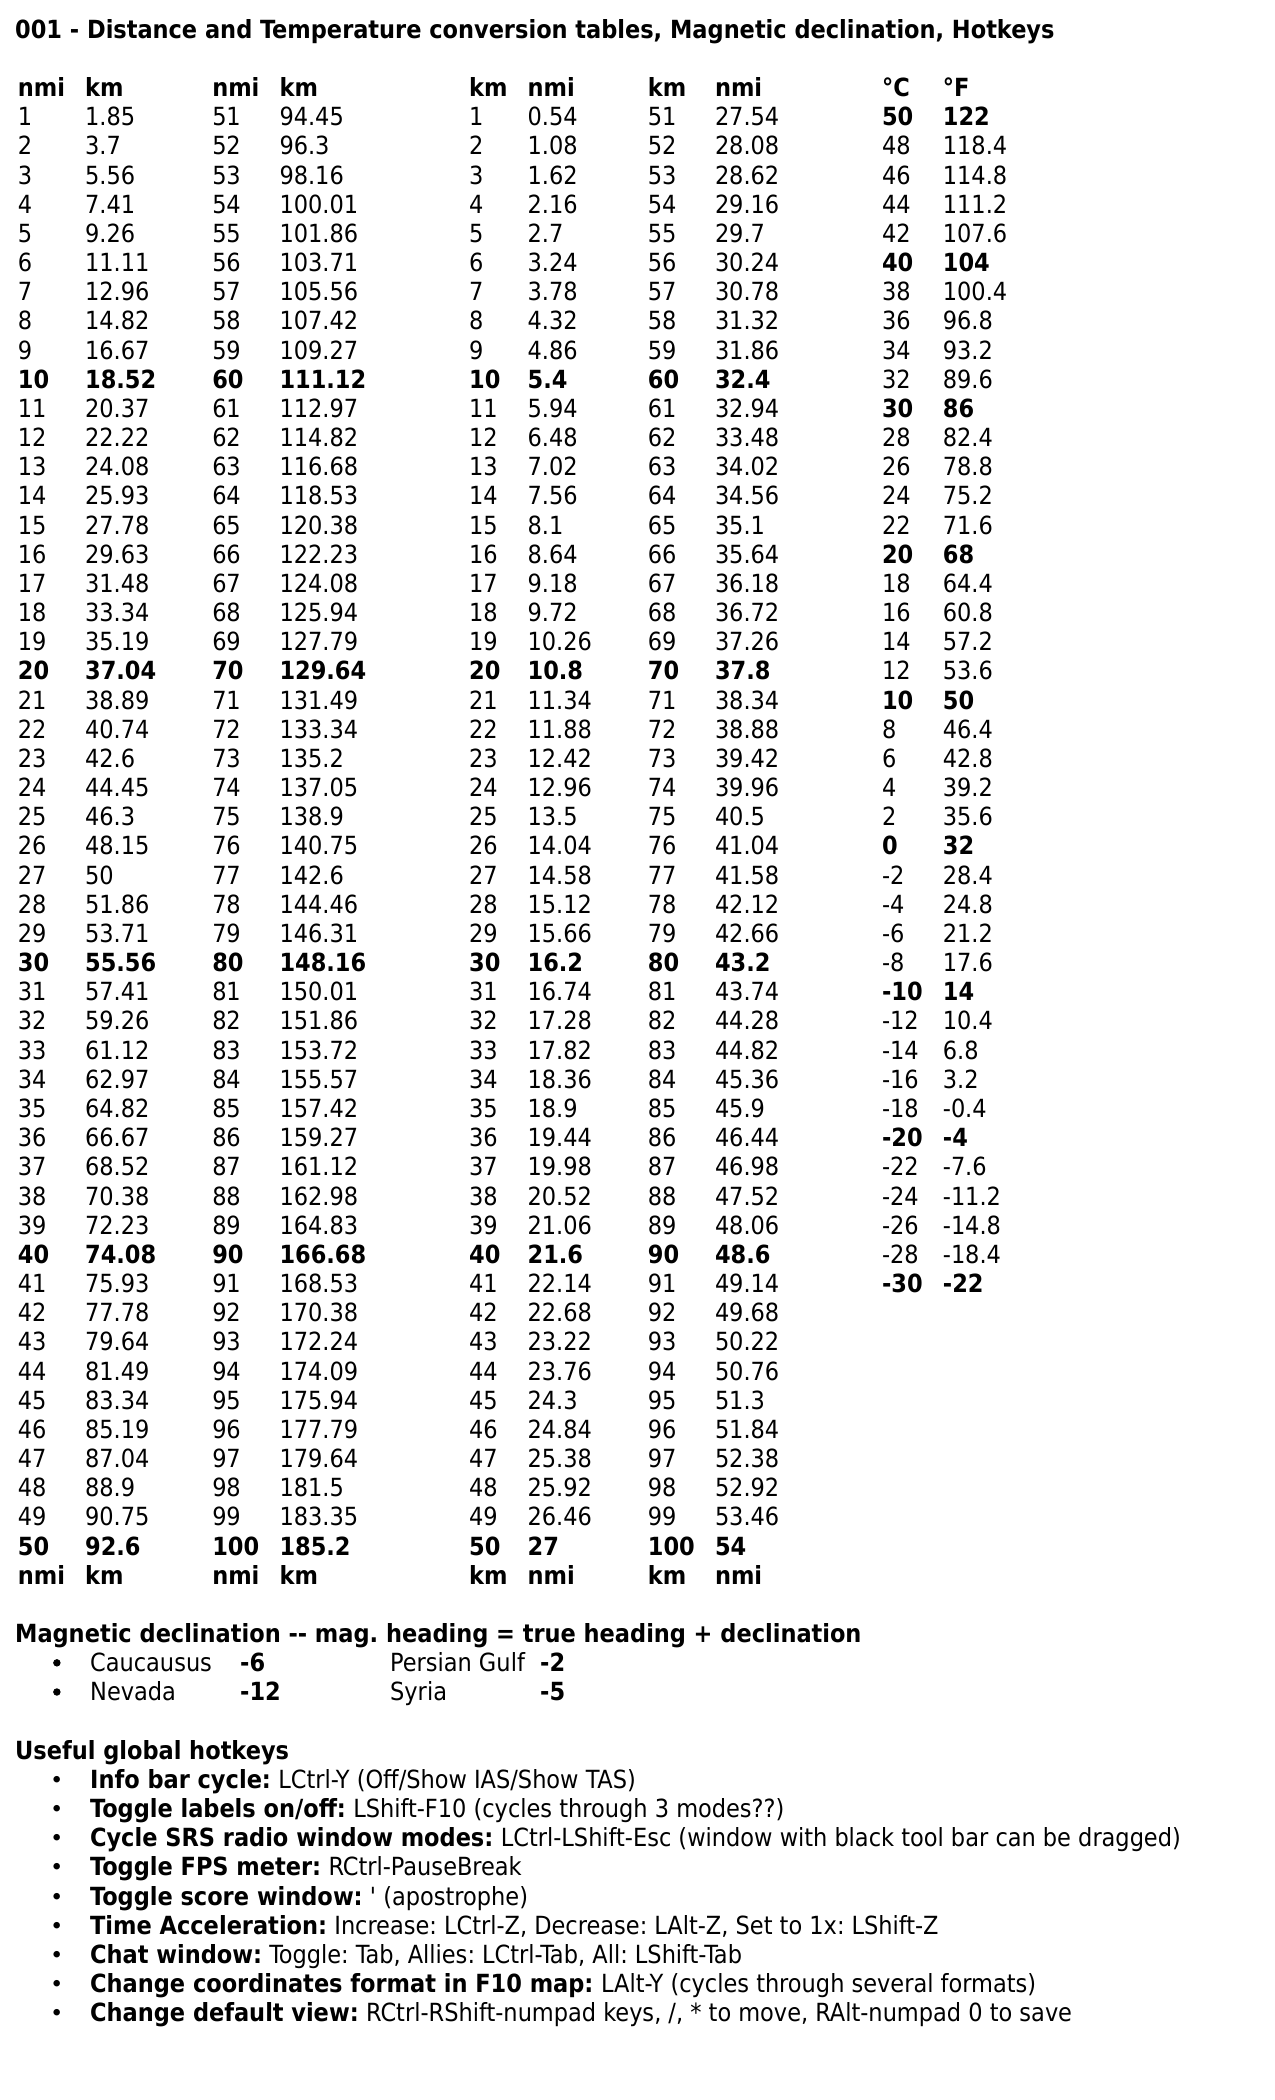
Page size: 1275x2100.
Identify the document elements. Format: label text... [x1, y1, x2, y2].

table_cell [934, 1561, 1018, 1590]
table_cell 33 [9, 1036, 76, 1065]
table_cell 25 [460, 803, 518, 832]
table_cell 90 [203, 1240, 270, 1269]
table_cell 78 [203, 890, 270, 919]
table_cell 137.05 [270, 773, 377, 802]
table_cell 95 [203, 1386, 270, 1415]
table_cell -2 [873, 861, 934, 890]
table_cell [790, 598, 873, 627]
table_cell [603, 978, 639, 1007]
table_cell 14 [9, 482, 76, 511]
table_cell [377, 628, 460, 657]
table_cell 151.86 [270, 1007, 377, 1036]
list Nevada -12 Syria -5 [52, 1677, 1260, 1707]
table_cell [377, 482, 460, 511]
table_cell [377, 569, 460, 598]
table_cell 40 [460, 1240, 518, 1269]
table_cell 96 [639, 1415, 706, 1444]
table_cell [167, 715, 203, 744]
table_cell nmi [9, 1561, 76, 1590]
table_cell 44.82 [706, 1036, 790, 1065]
table_cell 3.2 [934, 1065, 1018, 1094]
table_cell 82 [639, 1007, 706, 1036]
table_cell [167, 1036, 203, 1065]
table_cell [603, 1444, 639, 1473]
table_cell 27.54 [706, 103, 790, 132]
table_cell 51.86 [76, 890, 167, 919]
table_cell 12 [460, 423, 518, 452]
table_cell 72.23 [76, 1211, 167, 1240]
table_cell [377, 103, 460, 132]
table_cell [603, 890, 639, 919]
table_cell 18.52 [76, 365, 167, 394]
table_cell [790, 1123, 873, 1152]
table_cell 7.41 [76, 190, 167, 219]
table_cell 28.08 [706, 132, 790, 161]
table_cell [790, 803, 873, 832]
table_cell 96 [203, 1415, 270, 1444]
table_cell 48 [9, 1473, 76, 1502]
table_cell 78.8 [934, 453, 1018, 482]
table_cell 24.84 [519, 1415, 603, 1444]
table_cell -28 [873, 1240, 934, 1269]
table_cell [167, 336, 203, 365]
table_cell 2 [460, 132, 518, 161]
table_cell 91 [203, 1269, 270, 1298]
table_cell -22 [873, 1153, 934, 1182]
table_cell 60 [639, 365, 706, 394]
table_cell [377, 890, 460, 919]
table_cell 24 [460, 773, 518, 802]
table_cell 16.2 [519, 948, 603, 977]
table_cell [603, 1240, 639, 1269]
table_cell 14.82 [76, 307, 167, 336]
table_cell [603, 1182, 639, 1211]
table_cell 38.34 [706, 686, 790, 715]
table_cell 41 [9, 1269, 76, 1298]
table_cell [377, 453, 460, 482]
table_cell 90.75 [76, 1503, 167, 1532]
table_cell [377, 278, 460, 307]
text Useful global hotkeys [15, 1736, 1260, 1765]
table_cell [790, 482, 873, 511]
table_header °F [934, 73, 1018, 102]
table_cell [790, 1473, 873, 1502]
table_cell [167, 1561, 203, 1590]
table_cell 37.26 [706, 628, 790, 657]
table_cell [790, 1240, 873, 1269]
table_cell [167, 1328, 203, 1357]
table_cell 32 [873, 365, 934, 394]
table_cell [167, 890, 203, 919]
table_cell 69 [639, 628, 706, 657]
table_cell [167, 1123, 203, 1152]
table_cell 44.45 [76, 773, 167, 802]
table_cell [873, 1503, 934, 1532]
table_cell 107.42 [270, 307, 377, 336]
table_cell 65 [203, 511, 270, 540]
table_cell [167, 1386, 203, 1415]
table_cell 10.4 [934, 1007, 1018, 1036]
table_cell [167, 948, 203, 977]
table_cell 51.3 [706, 1386, 790, 1415]
table_cell 83.34 [76, 1386, 167, 1415]
table_cell 32 [460, 1007, 518, 1036]
table_cell [790, 978, 873, 1007]
table_cell [934, 1503, 1018, 1532]
table_cell 42 [460, 1298, 518, 1327]
table_cell 84 [639, 1065, 706, 1094]
table_cell 185.2 [270, 1532, 377, 1561]
table_cell 13.5 [519, 803, 603, 832]
list Caucausus -6 Persian Gulf -2 [52, 1648, 1260, 1677]
table_cell 101.86 [270, 219, 377, 248]
table_cell 49 [460, 1503, 518, 1532]
table_cell [790, 190, 873, 219]
table_cell [167, 569, 203, 598]
table_cell [167, 511, 203, 540]
table_cell 17.82 [519, 1036, 603, 1065]
table_cell 148.16 [270, 948, 377, 977]
table_cell [603, 365, 639, 394]
table_cell 9 [460, 336, 518, 365]
table_cell 44 [873, 190, 934, 219]
table_cell -4 [934, 1123, 1018, 1152]
table_cell 58 [203, 307, 270, 336]
table_cell 3.7 [76, 132, 167, 161]
table_cell [377, 1532, 460, 1561]
table_cell 25.92 [519, 1473, 603, 1502]
table_cell 81.49 [76, 1357, 167, 1386]
table_cell 111.12 [270, 365, 377, 394]
table_cell [167, 978, 203, 1007]
table_cell 27.78 [76, 511, 167, 540]
table_cell 112.97 [270, 394, 377, 423]
table_cell [790, 423, 873, 452]
table_cell 18 [460, 598, 518, 627]
table_cell 80 [639, 948, 706, 977]
table_cell 2 [873, 803, 934, 832]
table_cell 60 [203, 365, 270, 394]
table_cell 3 [9, 161, 76, 190]
table_cell [603, 1561, 639, 1590]
table_header nmi [519, 73, 603, 102]
table_cell 21 [9, 686, 76, 715]
table_cell 75.93 [76, 1269, 167, 1298]
table_cell 26 [873, 453, 934, 482]
table_cell 66 [203, 540, 270, 569]
table_cell 88.9 [76, 1473, 167, 1502]
table_cell 96.3 [270, 132, 377, 161]
table_cell 57.41 [76, 978, 167, 1007]
table_cell 1.08 [519, 132, 603, 161]
table_cell 88 [639, 1182, 706, 1211]
table_cell 105.56 [270, 278, 377, 307]
table_cell 11 [9, 394, 76, 423]
table_cell [934, 1444, 1018, 1473]
table_cell [377, 948, 460, 977]
table_cell 42.12 [706, 890, 790, 919]
table_header [377, 73, 460, 102]
table_cell [790, 715, 873, 744]
table_cell 150.01 [270, 978, 377, 1007]
table_cell 76 [203, 832, 270, 861]
table_cell 66 [639, 540, 706, 569]
table_cell 54 [639, 190, 706, 219]
table_cell 17.28 [519, 1007, 603, 1036]
table_cell [167, 103, 203, 132]
table_cell 96.8 [934, 307, 1018, 336]
table_cell [603, 598, 639, 627]
table_cell [873, 1357, 934, 1386]
table_cell 92 [639, 1298, 706, 1327]
table_cell 11.88 [519, 715, 603, 744]
table_cell 62 [203, 423, 270, 452]
table_cell 116.68 [270, 453, 377, 482]
table_cell 29.16 [706, 190, 790, 219]
table_cell [790, 1269, 873, 1298]
table_cell 19.44 [519, 1123, 603, 1152]
table_cell 138.9 [270, 803, 377, 832]
table_cell 155.57 [270, 1065, 377, 1094]
table_cell nmi [706, 1561, 790, 1590]
table_cell 20.52 [519, 1182, 603, 1211]
table_cell [167, 1444, 203, 1473]
table_cell [377, 1415, 460, 1444]
table_cell 21.2 [934, 919, 1018, 948]
table_cell 114.82 [270, 423, 377, 452]
table_cell 22.68 [519, 1298, 603, 1327]
table_cell 70 [203, 657, 270, 686]
table_cell [377, 1503, 460, 1532]
table_cell 14.04 [519, 832, 603, 861]
table_cell 118.53 [270, 482, 377, 511]
table_cell 100.01 [270, 190, 377, 219]
table_cell 3.24 [519, 248, 603, 277]
table_cell 33.34 [76, 598, 167, 627]
table_cell 67 [639, 569, 706, 598]
table_cell 64 [639, 482, 706, 511]
table_cell 12.96 [519, 773, 603, 802]
table_cell [790, 686, 873, 715]
table_cell 70 [639, 657, 706, 686]
table_cell [790, 161, 873, 190]
table_cell [603, 744, 639, 773]
table_cell 144.46 [270, 890, 377, 919]
table_header [603, 73, 639, 102]
table_cell 25.93 [76, 482, 167, 511]
table_cell [377, 365, 460, 394]
table_cell 55.56 [76, 948, 167, 977]
table_cell 89 [639, 1211, 706, 1240]
table_cell 21 [460, 686, 518, 715]
table_cell 109.27 [270, 336, 377, 365]
table_cell 125.94 [270, 598, 377, 627]
table_cell 35 [9, 1094, 76, 1123]
table_cell 22 [9, 715, 76, 744]
table_cell 68 [639, 598, 706, 627]
table_cell [790, 1182, 873, 1211]
table_cell km [76, 1561, 167, 1590]
table_cell 31 [9, 978, 76, 1007]
table_cell 55 [203, 219, 270, 248]
table_cell 20 [9, 657, 76, 686]
table_cell km [639, 1561, 706, 1590]
table_cell 14 [460, 482, 518, 511]
table_cell 43.2 [706, 948, 790, 977]
table_cell 175.94 [270, 1386, 377, 1415]
table_cell [377, 1153, 460, 1182]
table_cell [603, 219, 639, 248]
table_cell 6 [9, 248, 76, 277]
table_cell km [460, 1561, 518, 1590]
table_cell [377, 832, 460, 861]
table_cell [167, 190, 203, 219]
table_cell [603, 453, 639, 482]
table_cell 114.8 [934, 161, 1018, 190]
table_cell 35.1 [706, 511, 790, 540]
table_cell 62.97 [76, 1065, 167, 1094]
table_cell [603, 832, 639, 861]
table_cell 18.36 [519, 1065, 603, 1094]
table_cell -26 [873, 1211, 934, 1240]
table_cell 88 [203, 1182, 270, 1211]
table_cell 46 [460, 1415, 518, 1444]
table_cell 39.96 [706, 773, 790, 802]
table_cell 16 [873, 598, 934, 627]
table_cell [790, 453, 873, 482]
table_cell 6 [460, 248, 518, 277]
table_cell 181.5 [270, 1473, 377, 1502]
table_cell 7.56 [519, 482, 603, 511]
table_cell 80 [203, 948, 270, 977]
table_cell 30 [460, 948, 518, 977]
table_cell 68 [934, 540, 1018, 569]
table_cell [790, 1007, 873, 1036]
table_cell [790, 278, 873, 307]
table_header km [639, 73, 706, 102]
table_cell [377, 248, 460, 277]
table_cell [790, 919, 873, 948]
table_cell 94.45 [270, 103, 377, 132]
table_cell 11.34 [519, 686, 603, 715]
list Toggle score window: ' (apostrophe) [52, 1882, 1260, 1911]
table_cell 0 [873, 832, 934, 861]
table_cell 50 [76, 861, 167, 890]
table_cell 32 [934, 832, 1018, 861]
table_cell [790, 307, 873, 336]
table_cell [603, 190, 639, 219]
table_cell -12 [873, 1007, 934, 1036]
table_cell [167, 1503, 203, 1532]
table_cell 50 [9, 1532, 76, 1561]
table_cell 47 [9, 1444, 76, 1473]
table_cell 34 [460, 1065, 518, 1094]
table_cell 99 [639, 1503, 706, 1532]
table_cell [377, 744, 460, 773]
table_cell 42 [873, 219, 934, 248]
table_cell 6.48 [519, 423, 603, 452]
table_cell 95 [639, 1386, 706, 1415]
table_cell [167, 1415, 203, 1444]
table_cell 30 [873, 394, 934, 423]
table_cell 38.88 [706, 715, 790, 744]
table_cell 19.98 [519, 1153, 603, 1182]
table_cell 43 [460, 1328, 518, 1357]
table_cell 87 [639, 1153, 706, 1182]
table_cell 39.2 [934, 773, 1018, 802]
table_cell [603, 336, 639, 365]
table_cell 100 [639, 1532, 706, 1561]
table_cell [603, 248, 639, 277]
table_cell 31.32 [706, 307, 790, 336]
table_cell [377, 1561, 460, 1590]
table_cell [603, 657, 639, 686]
table_cell 5.56 [76, 161, 167, 190]
table_cell [377, 1357, 460, 1386]
table_cell 50.22 [706, 1328, 790, 1357]
table_cell 55 [639, 219, 706, 248]
table_cell [790, 1386, 873, 1415]
table_cell 43 [9, 1328, 76, 1357]
table_cell 10.26 [519, 628, 603, 657]
table_cell 12 [873, 657, 934, 686]
table_cell 79 [639, 919, 706, 948]
table_cell 40.74 [76, 715, 167, 744]
table_cell 111.2 [934, 190, 1018, 219]
table_cell 10 [873, 686, 934, 715]
table_cell 47.52 [706, 1182, 790, 1211]
table_cell 48.15 [76, 832, 167, 861]
table_cell 10 [9, 365, 76, 394]
table_cell 38 [873, 278, 934, 307]
table_cell 35.19 [76, 628, 167, 657]
table_cell [377, 686, 460, 715]
table_cell -0.4 [934, 1094, 1018, 1123]
table_cell 124.08 [270, 569, 377, 598]
table_cell [603, 1415, 639, 1444]
list Cycle SRS radio window modes: LCtrl-LShift-Esc (window with black tool bar can be dragged) [52, 1823, 1260, 1852]
table_cell 49 [9, 1503, 76, 1532]
table_cell [377, 1211, 460, 1240]
table_header nmi [706, 73, 790, 102]
table_cell [167, 307, 203, 336]
table_cell -22 [934, 1269, 1018, 1298]
table_cell 18.9 [519, 1094, 603, 1123]
list Change coordinates format in F10 map: LAlt-Y (cycles through several formats) [52, 1969, 1260, 1998]
table_cell 1 [460, 103, 518, 132]
table_cell -24 [873, 1182, 934, 1211]
table_cell 29 [9, 919, 76, 948]
table_cell [167, 453, 203, 482]
table_cell 15 [460, 511, 518, 540]
table_cell 34 [9, 1065, 76, 1094]
table_cell 87 [203, 1153, 270, 1182]
table_cell [873, 1444, 934, 1473]
table_cell 18 [873, 569, 934, 598]
table_cell [873, 1328, 934, 1357]
table_cell [603, 628, 639, 657]
table_cell 4.86 [519, 336, 603, 365]
table_cell 42.66 [706, 919, 790, 948]
table_cell [790, 336, 873, 365]
table_cell 56 [203, 248, 270, 277]
table_cell 31.86 [706, 336, 790, 365]
table_cell 8 [9, 307, 76, 336]
table_cell 73 [639, 744, 706, 773]
table_cell [934, 1473, 1018, 1502]
table_cell [934, 1357, 1018, 1386]
table_cell [167, 832, 203, 861]
table_cell [873, 1561, 934, 1590]
table_cell 35 [460, 1094, 518, 1123]
table_cell [790, 1065, 873, 1094]
table_cell 85 [639, 1094, 706, 1123]
table_cell [790, 219, 873, 248]
table_cell 66.67 [76, 1123, 167, 1152]
table_cell 34.56 [706, 482, 790, 511]
table_cell 99 [203, 1503, 270, 1532]
table_cell [790, 1094, 873, 1123]
table_cell 31 [460, 978, 518, 1007]
table_cell [603, 1211, 639, 1240]
table_cell [377, 511, 460, 540]
table_cell 27 [460, 861, 518, 890]
table_cell [790, 1444, 873, 1473]
table_cell 84 [203, 1065, 270, 1094]
table_cell [603, 540, 639, 569]
table_cell 70.38 [76, 1182, 167, 1211]
table_cell 1 [9, 103, 76, 132]
table_cell 159.27 [270, 1123, 377, 1152]
table_cell 14 [934, 978, 1018, 1007]
table_cell 12 [9, 423, 76, 452]
table_cell 14 [873, 628, 934, 657]
table_cell [790, 132, 873, 161]
table_cell 44 [460, 1357, 518, 1386]
table_cell 91 [639, 1269, 706, 1298]
table_cell 57.2 [934, 628, 1018, 657]
table_cell 73 [203, 744, 270, 773]
table_cell [377, 598, 460, 627]
table_cell [167, 1269, 203, 1298]
table_cell 131.49 [270, 686, 377, 715]
table_cell 103.71 [270, 248, 377, 277]
table_cell [790, 1211, 873, 1240]
table_cell 37.8 [706, 657, 790, 686]
table_cell 28.62 [706, 161, 790, 190]
table_cell 50 [873, 103, 934, 132]
table_cell 11 [460, 394, 518, 423]
table_cell 98 [639, 1473, 706, 1502]
table_cell 61 [639, 394, 706, 423]
table_cell 4 [873, 773, 934, 802]
table_cell 2.16 [519, 190, 603, 219]
table_header nmi [203, 73, 270, 102]
table_cell 127.79 [270, 628, 377, 657]
table_cell [167, 219, 203, 248]
table_cell 17 [460, 569, 518, 598]
table_cell [167, 365, 203, 394]
table_cell 18 [9, 598, 76, 627]
table_cell 104 [934, 248, 1018, 277]
table_cell 50 [460, 1532, 518, 1561]
table_cell [167, 803, 203, 832]
table_cell 24.8 [934, 890, 1018, 919]
table_cell 9.26 [76, 219, 167, 248]
table_cell 177.79 [270, 1415, 377, 1444]
table_cell 59 [639, 336, 706, 365]
table_cell 107.6 [934, 219, 1018, 248]
table_cell nmi [519, 1561, 603, 1590]
table_cell 45 [460, 1386, 518, 1415]
table_cell [377, 1036, 460, 1065]
table_cell [873, 1532, 934, 1561]
table_cell [603, 1473, 639, 1502]
table_cell 5 [9, 219, 76, 248]
table_cell 93 [639, 1328, 706, 1357]
table_cell [603, 1328, 639, 1357]
table_cell 27 [9, 861, 76, 890]
table_cell [873, 1473, 934, 1502]
table_cell -14 [873, 1036, 934, 1065]
table_cell 52.92 [706, 1473, 790, 1502]
table_cell 71.6 [934, 511, 1018, 540]
table_cell 97 [639, 1444, 706, 1473]
table_cell 90 [639, 1240, 706, 1269]
table_cell 81 [639, 978, 706, 1007]
table_cell [603, 773, 639, 802]
table_cell 48 [873, 132, 934, 161]
table_cell [167, 1065, 203, 1094]
list Info bar cycle: LCtrl-Y (Off/Show IAS/Show TAS) [52, 1765, 1260, 1794]
table_cell [167, 1298, 203, 1327]
table_cell 8 [460, 307, 518, 336]
table_cell [167, 1473, 203, 1502]
table_cell 179.64 [270, 1444, 377, 1473]
table_cell 68.52 [76, 1153, 167, 1182]
table_cell [934, 1532, 1018, 1561]
table_cell 37.04 [76, 657, 167, 686]
table_cell [377, 1094, 460, 1123]
table_cell 19 [9, 628, 76, 657]
table_cell [377, 919, 460, 948]
table_cell [603, 803, 639, 832]
table_cell [934, 1328, 1018, 1357]
table_cell [167, 1357, 203, 1386]
table_cell 32.94 [706, 394, 790, 423]
list Toggle FPS meter: RCtrl-PauseBreak [52, 1852, 1260, 1882]
table_cell km [270, 1561, 377, 1590]
table_cell 162.98 [270, 1182, 377, 1211]
table_cell 48 [460, 1473, 518, 1502]
table_cell 50 [934, 686, 1018, 715]
table_cell 50.76 [706, 1357, 790, 1386]
table_cell 23 [9, 744, 76, 773]
table_cell 48.6 [706, 1240, 790, 1269]
table_cell 26 [9, 832, 76, 861]
list Time Acceleration: Increase: LCtrl-Z, Decrease: LAlt-Z, Set to 1x: LShift-Z [52, 1911, 1260, 1940]
table_cell [167, 773, 203, 802]
table_cell -20 [873, 1123, 934, 1152]
table_cell [790, 628, 873, 657]
table_cell 23.76 [519, 1357, 603, 1386]
table_cell 4.32 [519, 307, 603, 336]
table_cell [790, 657, 873, 686]
table_cell 5.4 [519, 365, 603, 394]
table_cell [934, 1386, 1018, 1415]
table_cell 29.63 [76, 540, 167, 569]
table_cell 20.37 [76, 394, 167, 423]
table_cell [377, 190, 460, 219]
table_cell [377, 715, 460, 744]
table_cell [603, 482, 639, 511]
table_cell [790, 248, 873, 277]
table_cell 44.28 [706, 1007, 790, 1036]
table_cell 122 [934, 103, 1018, 132]
table_cell 22.14 [519, 1269, 603, 1298]
table_cell 6.8 [934, 1036, 1018, 1065]
table_cell 53.46 [706, 1503, 790, 1532]
table_cell 41.04 [706, 832, 790, 861]
table_cell [603, 278, 639, 307]
table_cell 72 [639, 715, 706, 744]
table_cell 1.85 [76, 103, 167, 132]
table_cell 45.9 [706, 1094, 790, 1123]
table_cell 63 [639, 453, 706, 482]
table_cell [377, 1240, 460, 1269]
table_cell 98 [203, 1473, 270, 1502]
table_cell 22 [873, 511, 934, 540]
table_cell 39.42 [706, 744, 790, 773]
table_cell [790, 1415, 873, 1444]
table_cell [603, 1357, 639, 1386]
table_cell [377, 978, 460, 1007]
list Chat window: Toggle: Tab, Allies: LCtrl-Tab, All: LShift-Tab [52, 1940, 1260, 1969]
table_cell [377, 1123, 460, 1152]
table_header km [76, 73, 167, 102]
table_cell 59 [203, 336, 270, 365]
table_cell 56 [639, 248, 706, 277]
table_cell 38 [460, 1182, 518, 1211]
table_cell [167, 278, 203, 307]
table_cell [603, 161, 639, 190]
table_cell 61.12 [76, 1036, 167, 1065]
table_cell [603, 394, 639, 423]
table_cell 64.82 [76, 1094, 167, 1123]
table_cell [873, 1415, 934, 1444]
table_cell 42.8 [934, 744, 1018, 773]
table_cell [603, 569, 639, 598]
table_cell 79 [203, 919, 270, 948]
table_cell 32 [9, 1007, 76, 1036]
table_cell 75 [639, 803, 706, 832]
table_cell 172.24 [270, 1328, 377, 1357]
table_cell 8.64 [519, 540, 603, 569]
table_cell [934, 1298, 1018, 1327]
table_cell [790, 1561, 873, 1590]
table_cell 52.38 [706, 1444, 790, 1473]
table_cell 97 [203, 1444, 270, 1473]
table_cell 11.11 [76, 248, 167, 277]
table_cell [873, 1386, 934, 1415]
table_cell [167, 657, 203, 686]
table_cell 46 [873, 161, 934, 190]
table_cell [167, 919, 203, 948]
table_cell 35.6 [934, 803, 1018, 832]
table_cell [790, 744, 873, 773]
table_cell [790, 861, 873, 890]
table_cell 72 [203, 715, 270, 744]
table_cell 62 [639, 423, 706, 452]
table_cell 24.3 [519, 1386, 603, 1415]
table_cell 20 [460, 657, 518, 686]
table_cell 26.46 [519, 1503, 603, 1532]
table_cell 12.96 [76, 278, 167, 307]
table_header km [270, 73, 377, 102]
table_cell 13 [9, 453, 76, 482]
table_cell 61 [203, 394, 270, 423]
table_cell [790, 1328, 873, 1357]
table_cell 76 [639, 832, 706, 861]
table_cell 63 [203, 453, 270, 482]
table_cell -8 [873, 948, 934, 977]
table_cell [377, 1328, 460, 1357]
table_cell 17 [9, 569, 76, 598]
table_cell 71 [203, 686, 270, 715]
table_cell 4 [9, 190, 76, 219]
table_cell 85 [203, 1094, 270, 1123]
table_cell 37 [460, 1153, 518, 1182]
table_cell 94 [203, 1357, 270, 1386]
table_cell 38 [9, 1182, 76, 1211]
table_cell 49.14 [706, 1269, 790, 1298]
table_cell 52 [203, 132, 270, 161]
table_cell 46.44 [706, 1123, 790, 1152]
table_cell -4 [873, 890, 934, 919]
table_cell 29 [460, 919, 518, 948]
table_cell 36 [9, 1123, 76, 1152]
table_cell 43.74 [706, 978, 790, 1007]
table_cell [603, 1153, 639, 1182]
table_cell 39 [460, 1211, 518, 1240]
table_cell 92.6 [76, 1532, 167, 1561]
table_cell 44 [9, 1357, 76, 1386]
table_cell 93 [203, 1328, 270, 1357]
table_cell 45 [9, 1386, 76, 1415]
table_cell 161.12 [270, 1153, 377, 1182]
table_cell [873, 1298, 934, 1327]
table_cell 34.02 [706, 453, 790, 482]
table_cell 22 [460, 715, 518, 744]
table_cell 86 [934, 394, 1018, 423]
table_cell 51.84 [706, 1415, 790, 1444]
table_cell [377, 336, 460, 365]
table_cell [603, 1036, 639, 1065]
table_cell [377, 423, 460, 452]
table_cell 68 [203, 598, 270, 627]
table_cell [377, 861, 460, 890]
table_cell 28 [9, 890, 76, 919]
table_cell 7 [9, 278, 76, 307]
table_cell [603, 103, 639, 132]
table_cell 36 [873, 307, 934, 336]
table_cell 45.36 [706, 1065, 790, 1094]
table_cell [167, 161, 203, 190]
table_cell [790, 948, 873, 977]
table_cell [603, 686, 639, 715]
table_cell [603, 1532, 639, 1561]
table_cell 2.7 [519, 219, 603, 248]
table_cell 30 [9, 948, 76, 977]
table_cell [603, 715, 639, 744]
table_cell 25 [9, 803, 76, 832]
table_cell 5 [460, 219, 518, 248]
table_cell 133.34 [270, 715, 377, 744]
table_cell 39 [9, 1211, 76, 1240]
table_cell 86 [203, 1123, 270, 1152]
table_cell 7.02 [519, 453, 603, 482]
table_cell 46 [9, 1415, 76, 1444]
table_cell [603, 919, 639, 948]
table_cell -6 [873, 919, 934, 948]
text 001 - Distance and Temperature conversion tables, Magnetic declination, Hotkeys [15, 15, 1260, 44]
table_cell 13 [460, 453, 518, 482]
table_cell [377, 1007, 460, 1036]
table_cell [603, 307, 639, 336]
table_cell 78 [639, 890, 706, 919]
table_cell 0.54 [519, 103, 603, 132]
table_cell 93.2 [934, 336, 1018, 365]
table_header km [460, 73, 518, 102]
table_cell 36.72 [706, 598, 790, 627]
table_cell 83 [203, 1036, 270, 1065]
table_cell [377, 132, 460, 161]
table_cell 82.4 [934, 423, 1018, 452]
table_cell 77 [203, 861, 270, 890]
table_cell 87.04 [76, 1444, 167, 1473]
table_cell [167, 1153, 203, 1182]
table_cell [377, 540, 460, 569]
table_cell 42 [9, 1298, 76, 1327]
table_cell 21.06 [519, 1211, 603, 1240]
table_cell 75.2 [934, 482, 1018, 511]
table_cell [167, 423, 203, 452]
table_cell 41 [460, 1269, 518, 1298]
table_cell [377, 1182, 460, 1211]
table_cell [790, 1532, 873, 1561]
table_cell 12.42 [519, 744, 603, 773]
table_cell [167, 132, 203, 161]
table_cell 48.06 [706, 1211, 790, 1240]
table_cell -10 [873, 978, 934, 1007]
table_cell 89.6 [934, 365, 1018, 394]
table_cell [167, 598, 203, 627]
table_cell 16 [9, 540, 76, 569]
table_cell [377, 803, 460, 832]
table_cell 49.68 [706, 1298, 790, 1327]
table_cell 8.1 [519, 511, 603, 540]
table_cell [377, 394, 460, 423]
table_cell 94 [639, 1357, 706, 1386]
table_cell 2 [9, 132, 76, 161]
table_cell 77.78 [76, 1298, 167, 1327]
table_cell -14.8 [934, 1211, 1018, 1240]
table_cell 75 [203, 803, 270, 832]
table_cell 81 [203, 978, 270, 1007]
table_cell 22.22 [76, 423, 167, 452]
table_cell 52 [639, 132, 706, 161]
table_cell 92 [203, 1298, 270, 1327]
table_cell 183.35 [270, 1503, 377, 1532]
table_header nmi [9, 73, 76, 102]
table_cell -18 [873, 1094, 934, 1123]
table_cell [603, 1123, 639, 1152]
table_cell [377, 1444, 460, 1473]
table_cell [167, 1532, 203, 1561]
table_cell 140.75 [270, 832, 377, 861]
table_cell [167, 1094, 203, 1123]
table_cell 54 [203, 190, 270, 219]
table_cell 67 [203, 569, 270, 598]
table_cell 40.5 [706, 803, 790, 832]
table_cell 174.09 [270, 1357, 377, 1386]
table_cell 65 [639, 511, 706, 540]
table_cell 38.89 [76, 686, 167, 715]
table_cell [790, 1036, 873, 1065]
table_cell 28 [873, 423, 934, 452]
table_cell 36.18 [706, 569, 790, 598]
table_cell 46.3 [76, 803, 167, 832]
table_cell 8 [873, 715, 934, 744]
table_cell 53.71 [76, 919, 167, 948]
table_cell [790, 1503, 873, 1532]
table_cell 59.26 [76, 1007, 167, 1036]
table_cell 122.23 [270, 540, 377, 569]
table_cell 42.6 [76, 744, 167, 773]
table_cell 30.78 [706, 278, 790, 307]
table_cell [790, 365, 873, 394]
table_cell 129.64 [270, 657, 377, 686]
table_cell [167, 861, 203, 890]
table_cell 58 [639, 307, 706, 336]
table_cell 142.6 [270, 861, 377, 890]
table_cell 28 [460, 890, 518, 919]
table_cell 54 [706, 1532, 790, 1561]
table_cell [790, 1298, 873, 1327]
table_cell [603, 1503, 639, 1532]
table_cell 16.74 [519, 978, 603, 1007]
table_cell -30 [873, 1269, 934, 1298]
table_cell -16 [873, 1065, 934, 1094]
table_cell 5.94 [519, 394, 603, 423]
table_cell 83 [639, 1036, 706, 1065]
table_cell 16.67 [76, 336, 167, 365]
table_cell [377, 219, 460, 248]
table_cell 15 [9, 511, 76, 540]
table_cell [603, 1065, 639, 1094]
table_cell [377, 1065, 460, 1094]
table_cell 24 [873, 482, 934, 511]
table_cell 53 [203, 161, 270, 190]
table_header [790, 73, 873, 102]
table_cell 10.8 [519, 657, 603, 686]
table_cell [377, 161, 460, 190]
table_cell 46.98 [706, 1153, 790, 1182]
table_cell 86 [639, 1123, 706, 1152]
table_cell 29.7 [706, 219, 790, 248]
table_cell [603, 1007, 639, 1036]
table_cell 168.53 [270, 1269, 377, 1298]
table_cell 85.19 [76, 1415, 167, 1444]
table_cell 35.64 [706, 540, 790, 569]
table_cell [790, 890, 873, 919]
table_cell [377, 1298, 460, 1327]
table_cell 30.24 [706, 248, 790, 277]
table_cell 77 [639, 861, 706, 890]
table_cell [167, 1182, 203, 1211]
list Toggle labels on/off: LShift-F10 (cycles through 3 modes??) [52, 1794, 1260, 1823]
table_cell 32.4 [706, 365, 790, 394]
table_cell 20 [873, 540, 934, 569]
table_cell 82 [203, 1007, 270, 1036]
table_cell 7 [460, 278, 518, 307]
table_cell 14.58 [519, 861, 603, 890]
table_cell [790, 569, 873, 598]
table_cell 57 [639, 278, 706, 307]
list Change default view: RCtrl-RShift-numpad keys, /, * to move, RAlt-numpad 0 to save [52, 1998, 1260, 2027]
table_cell 24.08 [76, 453, 167, 482]
table_cell 120.38 [270, 511, 377, 540]
table_cell 74.08 [76, 1240, 167, 1269]
table_cell [934, 1415, 1018, 1444]
table_cell 1.62 [519, 161, 603, 190]
table_cell [377, 1269, 460, 1298]
table_cell [167, 540, 203, 569]
table_cell [790, 394, 873, 423]
table_cell 146.31 [270, 919, 377, 948]
table_cell 41.58 [706, 861, 790, 890]
table_cell 74 [203, 773, 270, 802]
table_cell [603, 948, 639, 977]
table_cell [603, 1298, 639, 1327]
table_cell [603, 1094, 639, 1123]
table_cell 4 [460, 190, 518, 219]
table_cell 53 [639, 161, 706, 190]
table_cell 37 [9, 1153, 76, 1182]
table_cell 89 [203, 1211, 270, 1240]
table_cell [603, 861, 639, 890]
table_cell 51 [639, 103, 706, 132]
table_cell 135.2 [270, 744, 377, 773]
table_cell 25.38 [519, 1444, 603, 1473]
table_cell 33.48 [706, 423, 790, 452]
table_cell 3 [460, 161, 518, 190]
table_cell 79.64 [76, 1328, 167, 1357]
table_cell [377, 773, 460, 802]
table_cell 36 [460, 1123, 518, 1152]
table_cell 9.72 [519, 598, 603, 627]
table_cell 64.4 [934, 569, 1018, 598]
table_cell 53.6 [934, 657, 1018, 686]
table_cell [167, 1007, 203, 1036]
table_cell [603, 132, 639, 161]
table_cell 16 [460, 540, 518, 569]
table_header [167, 73, 203, 102]
table_cell 164.83 [270, 1211, 377, 1240]
table_cell [167, 1240, 203, 1269]
table_cell 9 [9, 336, 76, 365]
table_cell 19 [460, 628, 518, 657]
table_cell [377, 1473, 460, 1502]
table_cell 98.16 [270, 161, 377, 190]
table_cell [167, 1211, 203, 1240]
table_cell 166.68 [270, 1240, 377, 1269]
table_cell [377, 307, 460, 336]
table_cell 3.78 [519, 278, 603, 307]
table_cell 31.48 [76, 569, 167, 598]
table_cell 23.22 [519, 1328, 603, 1357]
table_cell [167, 686, 203, 715]
table_cell 100.4 [934, 278, 1018, 307]
table_cell 170.38 [270, 1298, 377, 1327]
table_cell 69 [203, 628, 270, 657]
table_cell [790, 1357, 873, 1386]
table_cell 51 [203, 103, 270, 132]
table_cell -7.6 [934, 1153, 1018, 1182]
table_cell 27 [519, 1532, 603, 1561]
table_cell [790, 103, 873, 132]
table_cell 46.4 [934, 715, 1018, 744]
table_cell [790, 773, 873, 802]
table_cell [167, 394, 203, 423]
table_cell [603, 1269, 639, 1298]
table_cell [167, 744, 203, 773]
table_cell [790, 540, 873, 569]
table_cell 21.6 [519, 1240, 603, 1269]
table_cell 40 [9, 1240, 76, 1269]
table_cell 157.42 [270, 1094, 377, 1123]
table_cell [603, 423, 639, 452]
table_cell [603, 1386, 639, 1415]
table_cell 28.4 [934, 861, 1018, 890]
table_cell [167, 628, 203, 657]
table_cell 60.8 [934, 598, 1018, 627]
table_cell [790, 832, 873, 861]
table_cell 40 [873, 248, 934, 277]
table_cell 10 [460, 365, 518, 394]
table_cell 34 [873, 336, 934, 365]
table_cell [377, 1386, 460, 1415]
table_cell [603, 511, 639, 540]
table_cell 9.18 [519, 569, 603, 598]
table_cell 15.66 [519, 919, 603, 948]
table_header °C [873, 73, 934, 102]
table_cell 153.72 [270, 1036, 377, 1065]
table_cell -18.4 [934, 1240, 1018, 1269]
table_cell [790, 511, 873, 540]
table_cell 47 [460, 1444, 518, 1473]
text Magnetic declination -- mag. heading = true heading + declination [15, 1619, 1260, 1648]
table_cell 17.6 [934, 948, 1018, 977]
table_cell 64 [203, 482, 270, 511]
table_cell [167, 248, 203, 277]
table_cell [167, 482, 203, 511]
table_cell 100 [203, 1532, 270, 1561]
table_cell -11.2 [934, 1182, 1018, 1211]
table_cell 6 [873, 744, 934, 773]
table_cell [790, 1153, 873, 1182]
table_cell 23 [460, 744, 518, 773]
table_cell 15.12 [519, 890, 603, 919]
table_cell nmi [203, 1561, 270, 1590]
table_cell 57 [203, 278, 270, 307]
table_cell 71 [639, 686, 706, 715]
table_cell 118.4 [934, 132, 1018, 161]
table_cell 24 [9, 773, 76, 802]
table_cell 74 [639, 773, 706, 802]
table_cell 26 [460, 832, 518, 861]
table_cell 33 [460, 1036, 518, 1065]
table_cell [377, 657, 460, 686]
